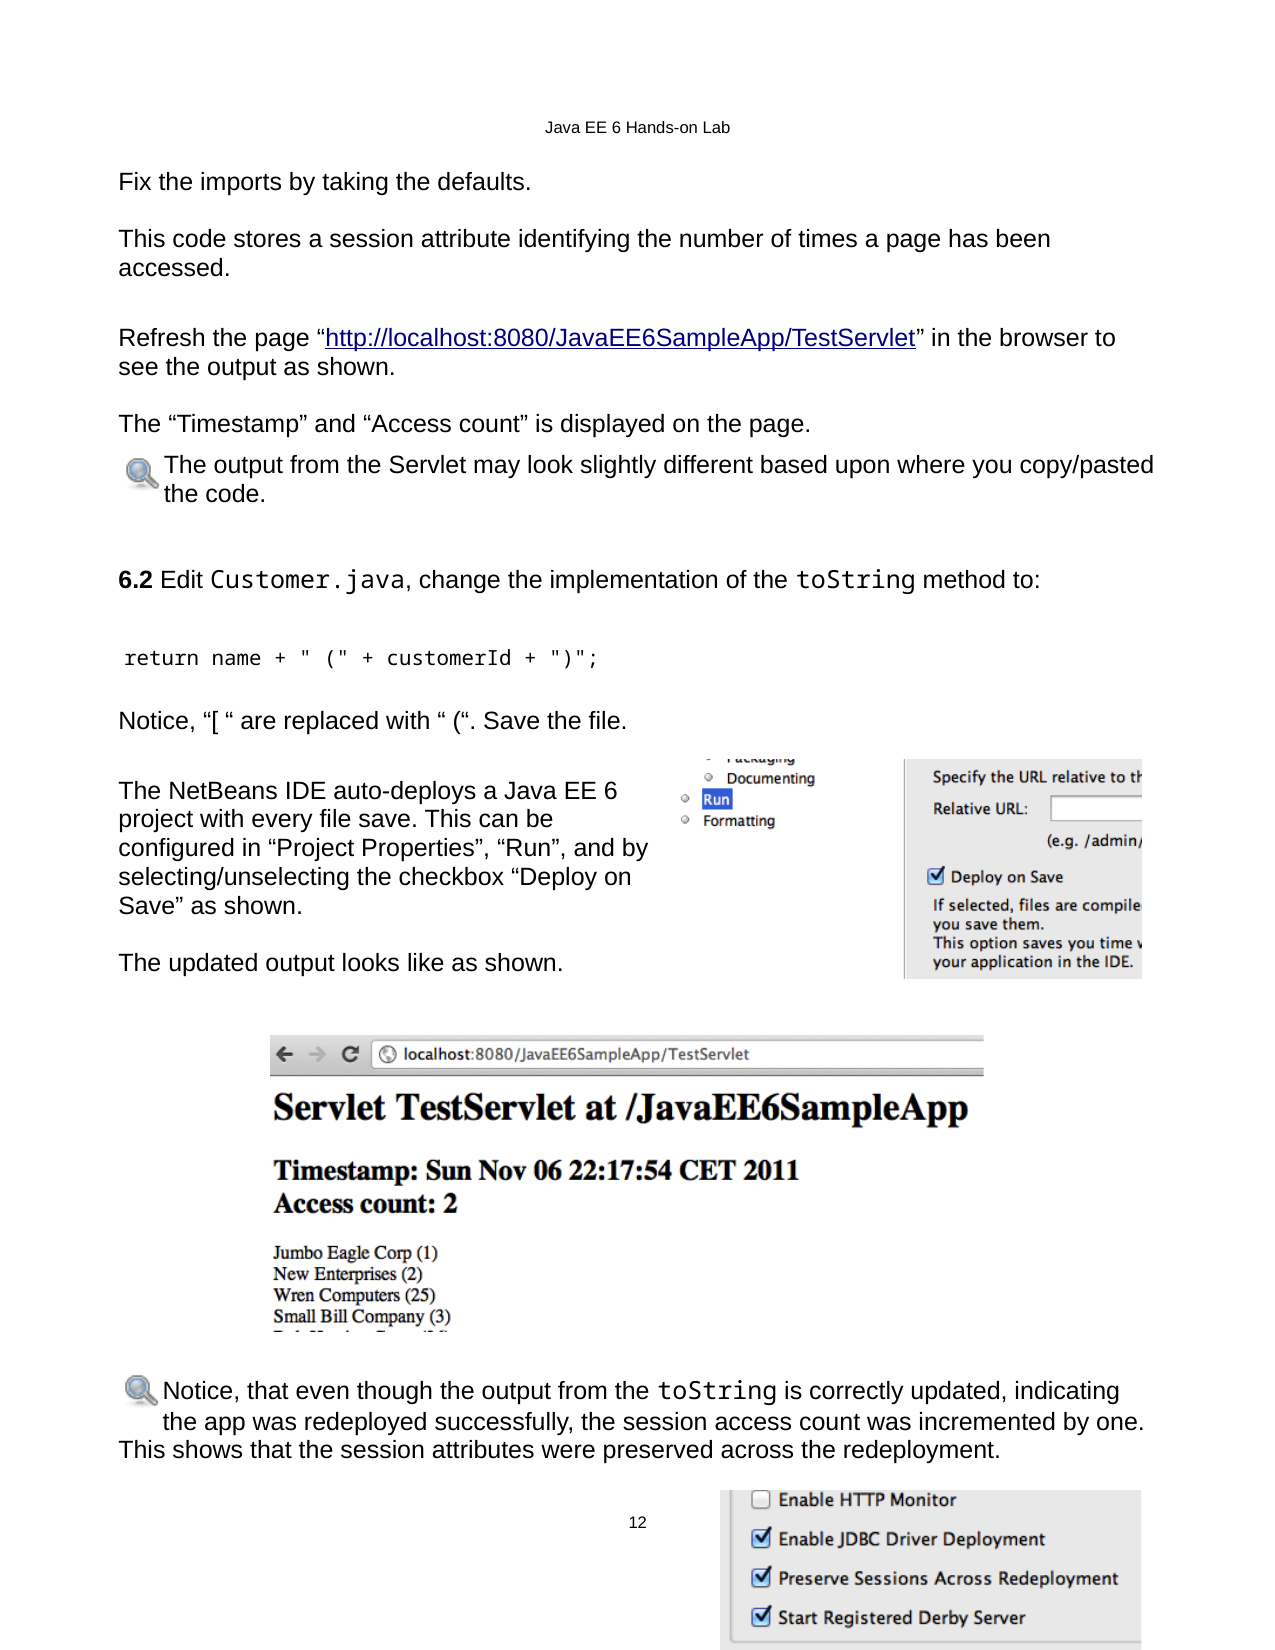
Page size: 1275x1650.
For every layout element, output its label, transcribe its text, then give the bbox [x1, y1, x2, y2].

picture [126, 457, 164, 492]
text 6.2 Edit Customer.java, change the implementation of the toString method to: [118, 562, 1157, 624]
text Notice, that even though the output from the toString is correctly updated, indicating the app was redeployed successfully, the session access count was incremented by one. This shows that the session attributes were preserved across the redeployment. [118, 1372, 1157, 1464]
text Refresh the page “http://localhost:8080/JavaEE6SampleApp/TestServlet” in the browser to see the output as shown. The “Timestamp” and “Access count” is displayed on the page. [118, 323, 1157, 438]
text Notice, “[ “ are replaced with “ (“. Save the file. [118, 677, 1157, 734]
table_header return name + " (" + customerId + ")"; [118, 637, 1157, 677]
picture [124, 1374, 163, 1409]
picture [270, 1035, 984, 1332]
picture [660, 759, 1142, 979]
text The NetBeans IDE auto-deploys a Java EE 6 project with every file save. This can be configured in “Project Properties”, “Run”, and by selecting/unselecting the checkbox “Deploy on Save” as shown. The updated output looks like as shown. [118, 747, 1157, 1006]
picture [720, 1490, 1142, 1650]
text Fix the imports by taking the defaults. This code stores a session attribute identifying the number of times a page has been accessed. [118, 167, 1157, 311]
text The output from the Servlet may look slightly different based upon where you copy/pasted the code. [118, 451, 1157, 508]
